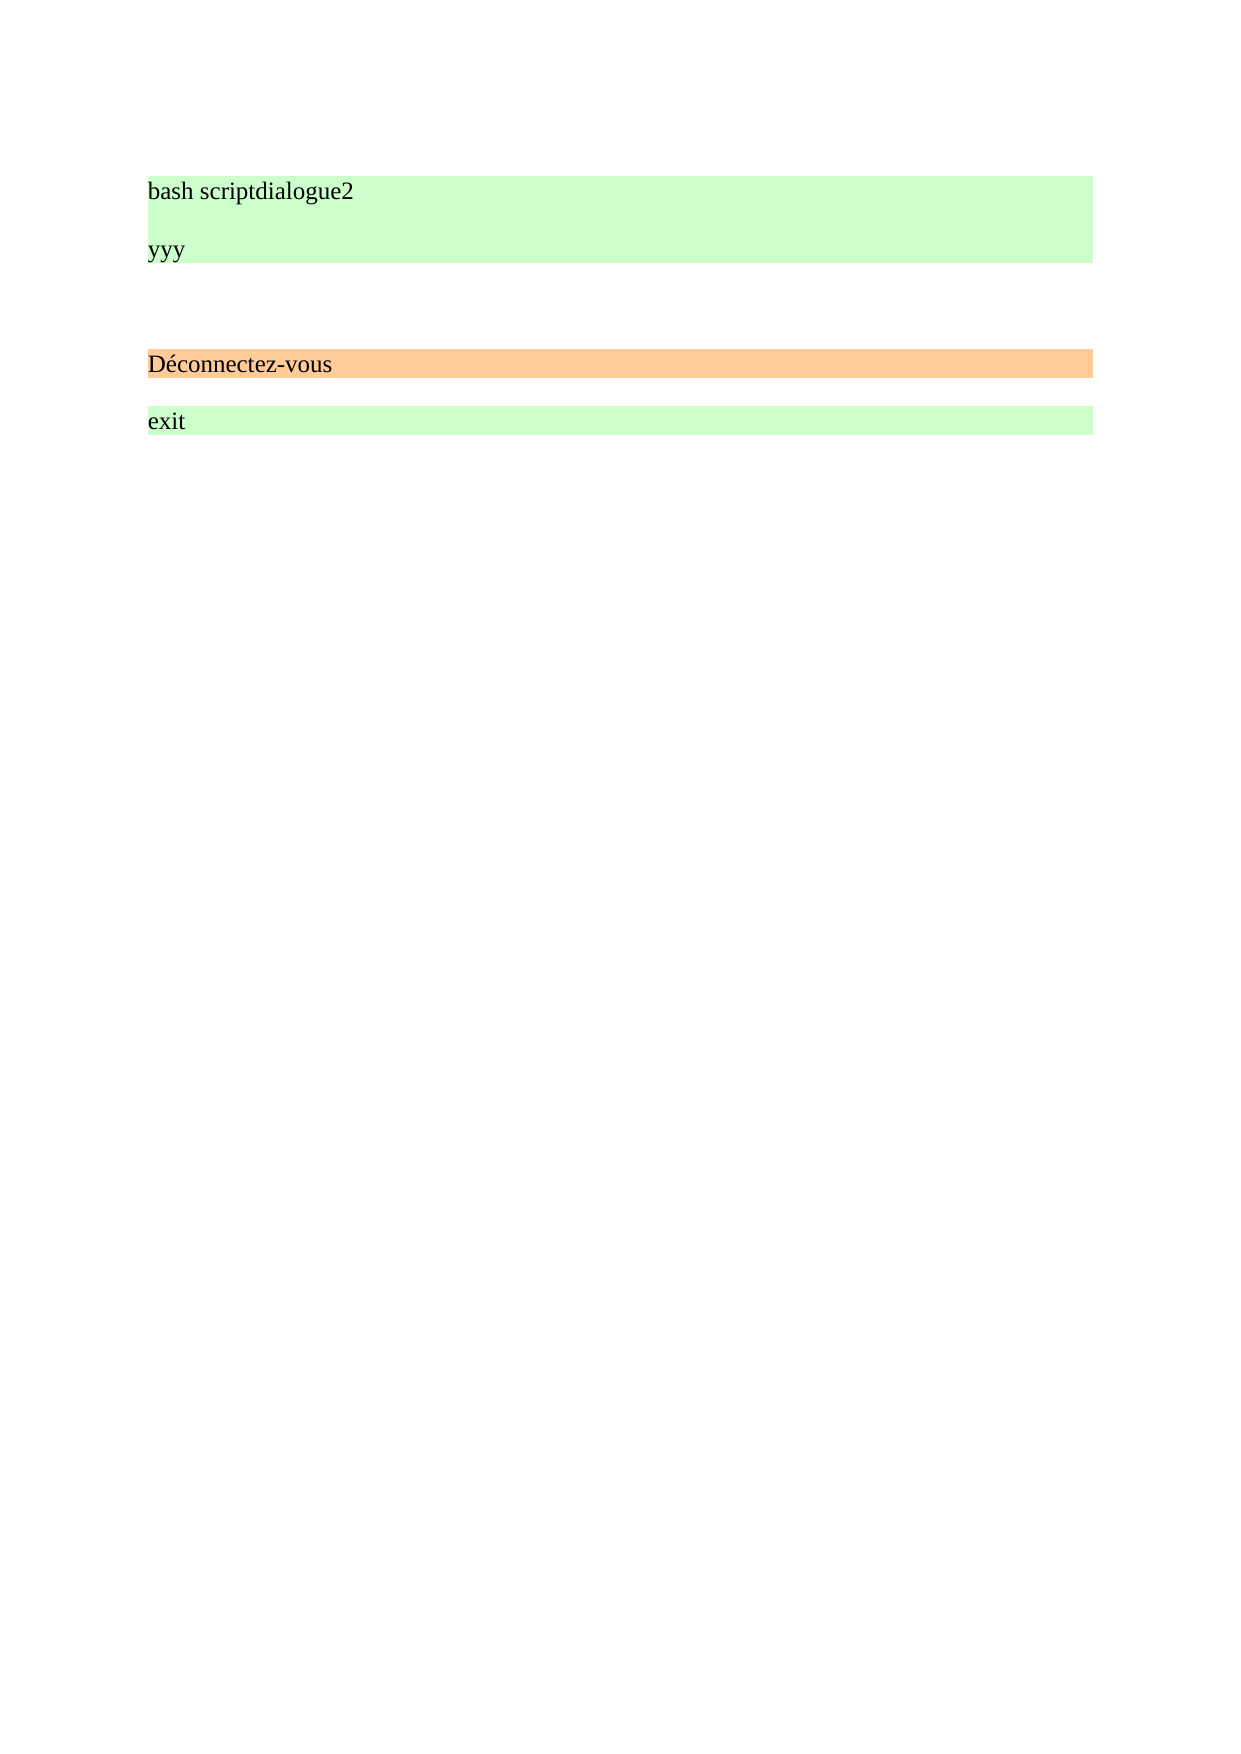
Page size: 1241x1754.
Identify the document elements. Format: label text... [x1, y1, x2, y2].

text yyy [148, 234, 1093, 263]
text exit [148, 406, 1093, 435]
text Déconnectez-vous [148, 349, 1093, 378]
text bash scriptdialogue2 [148, 176, 1093, 205]
